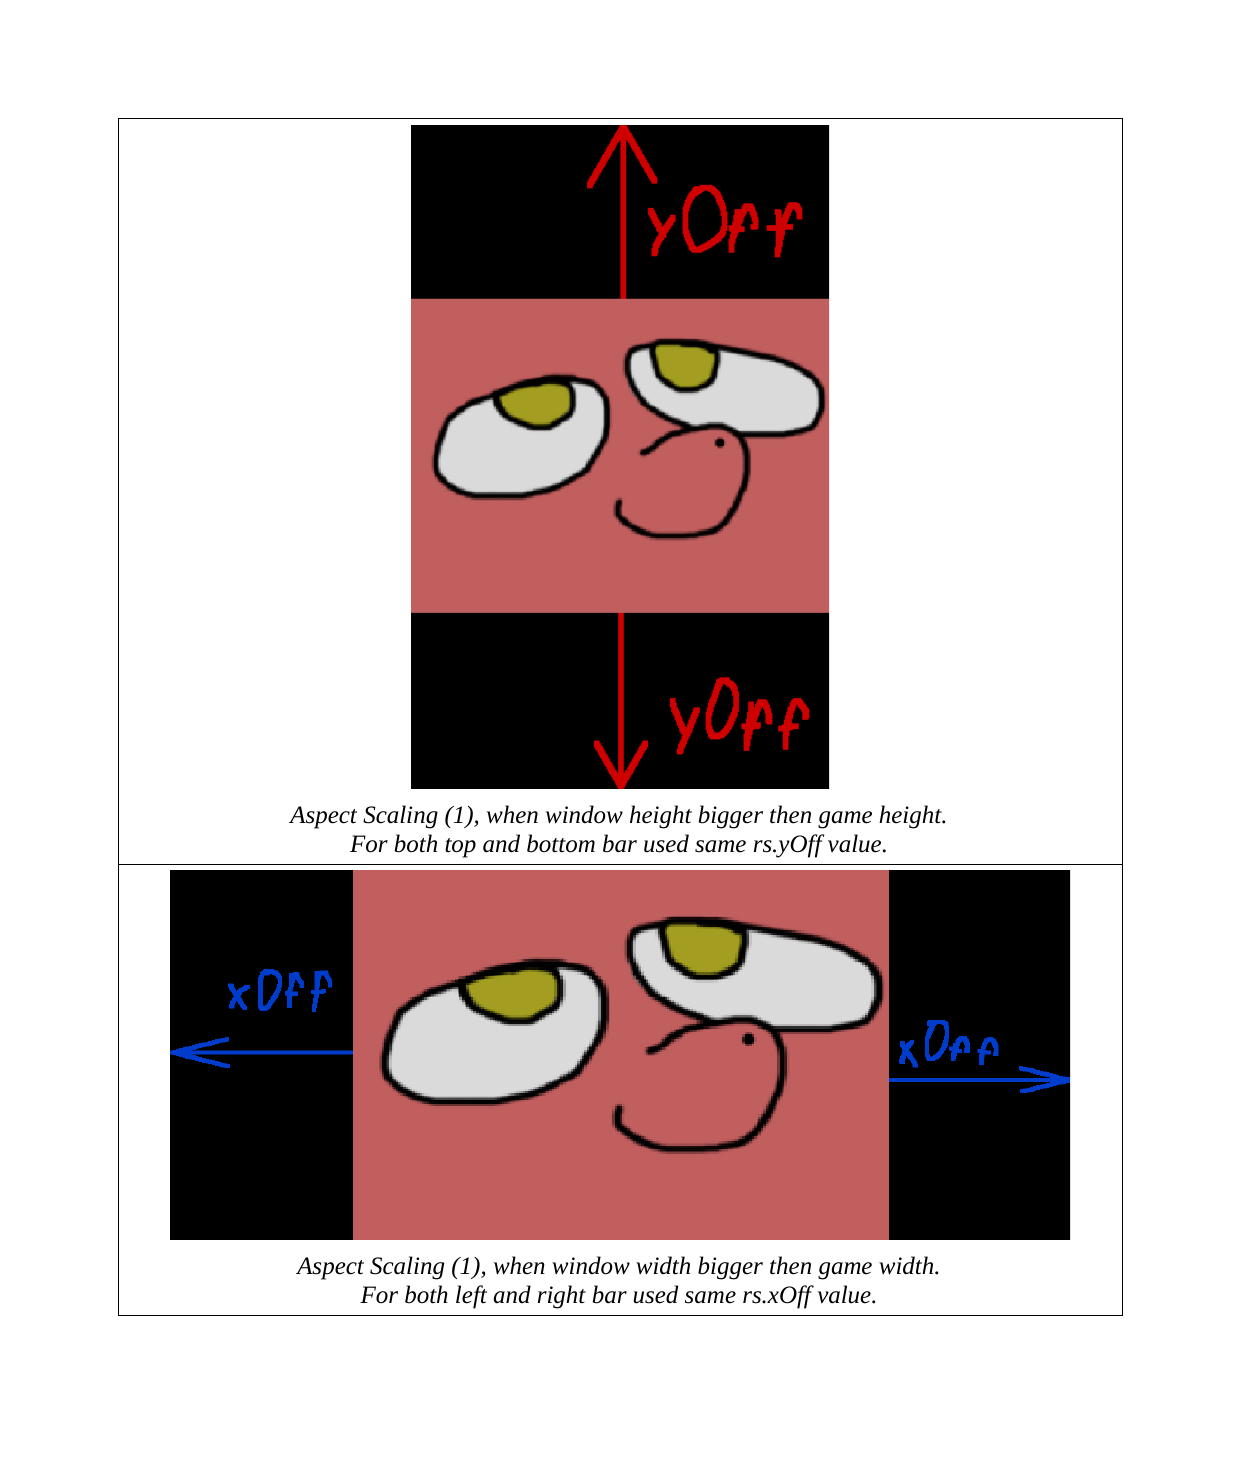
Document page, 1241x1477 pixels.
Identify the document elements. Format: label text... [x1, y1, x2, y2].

table_cell [119, 865, 1122, 1246]
picture [411, 125, 830, 789]
table_cell Aspect Scaling (1), when window height bigger then game height. For both top and bottom bar used same rs.yOff value. [119, 795, 1122, 864]
table_cell Aspect Scaling (1), when window width bigger then game width. For both left and right bar used same rs.xOff value. [119, 1246, 1122, 1314]
picture [170, 870, 1071, 1240]
table_header [119, 119, 1122, 795]
